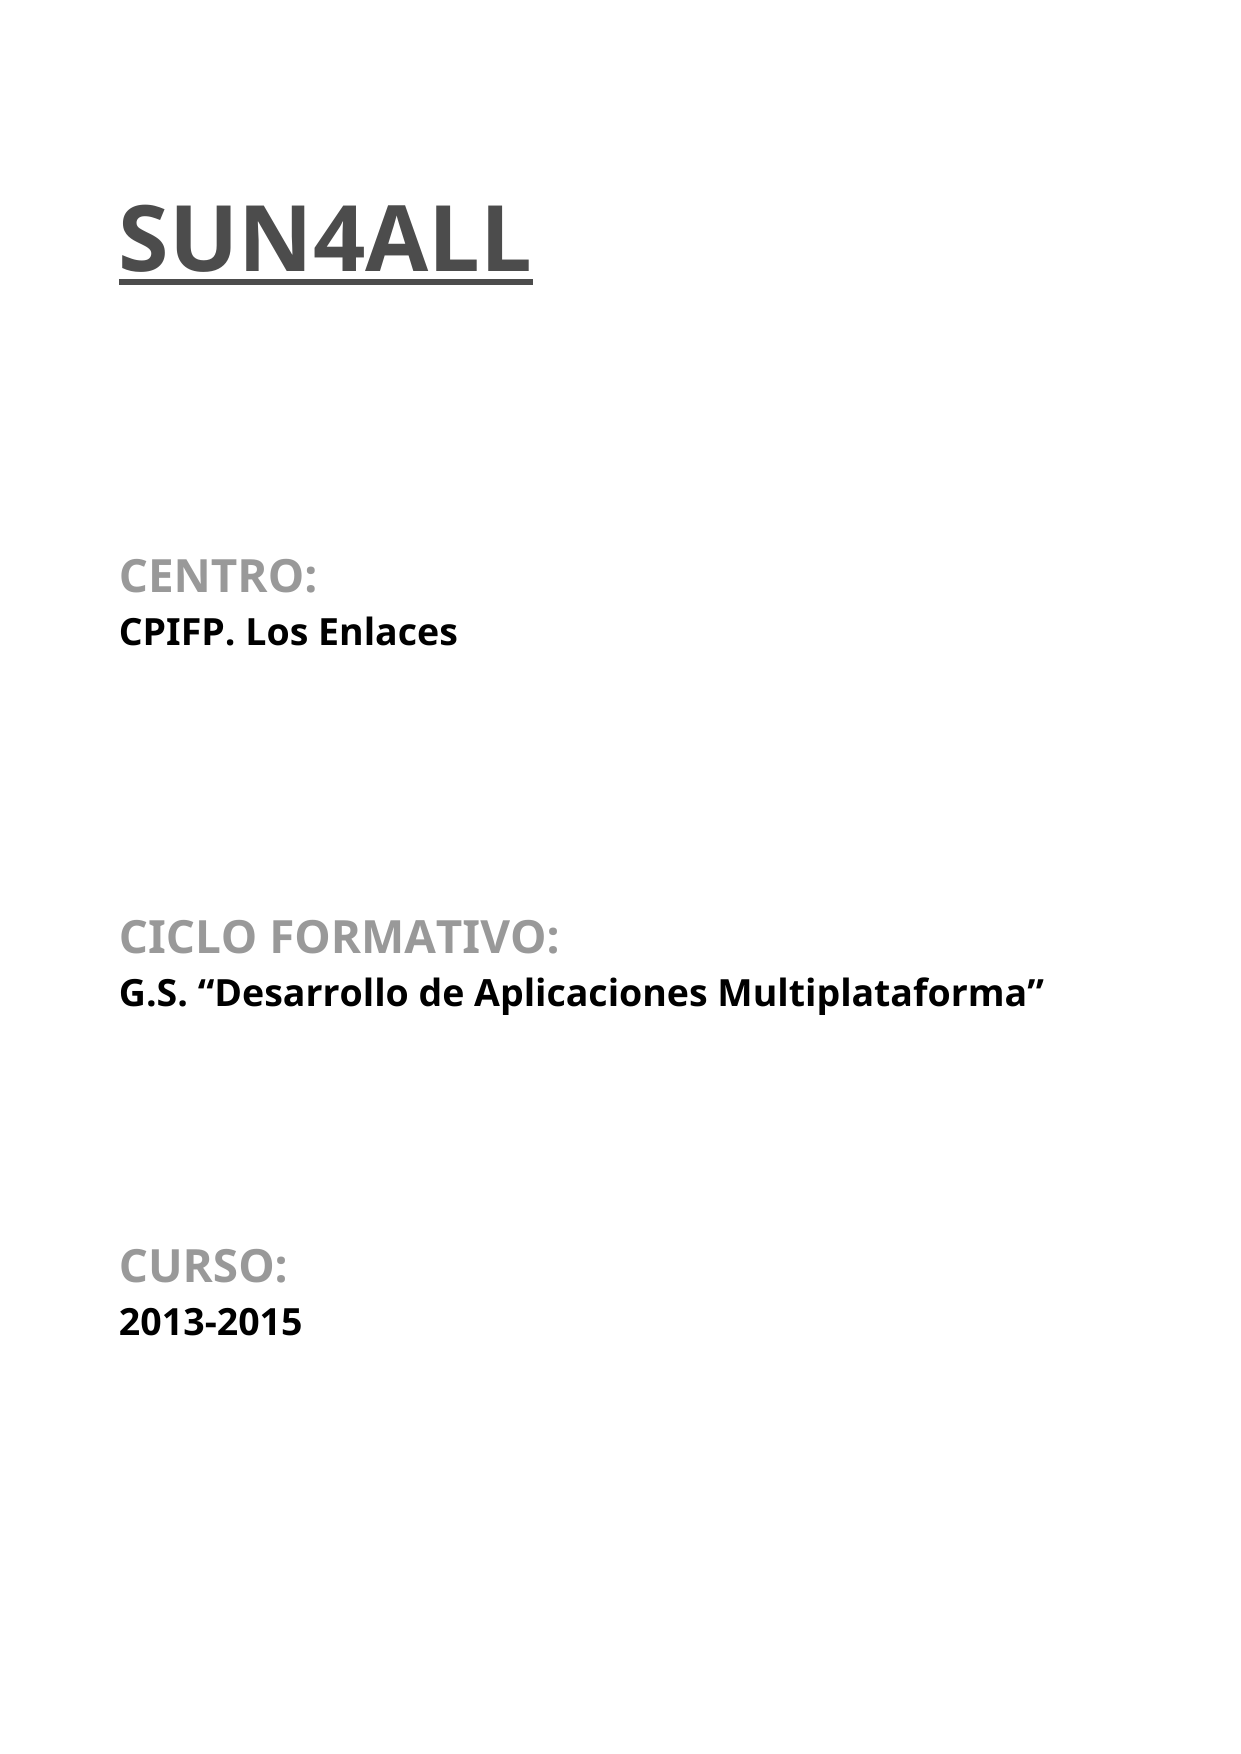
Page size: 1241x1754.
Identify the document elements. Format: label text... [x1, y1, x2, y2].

text CPIFP. Los Enlaces [119, 606, 1121, 657]
text G.S. “Desarrollo de Aplicaciones Multiplataforma” [119, 966, 1121, 1017]
text 2013-2015 [119, 1296, 1121, 1347]
text SUN4ALL [119, 174, 1121, 299]
text CURSO: [119, 1233, 1121, 1296]
text CICLO FORMATIVO: [119, 904, 1121, 966]
text CENTRO: [119, 543, 1121, 606]
